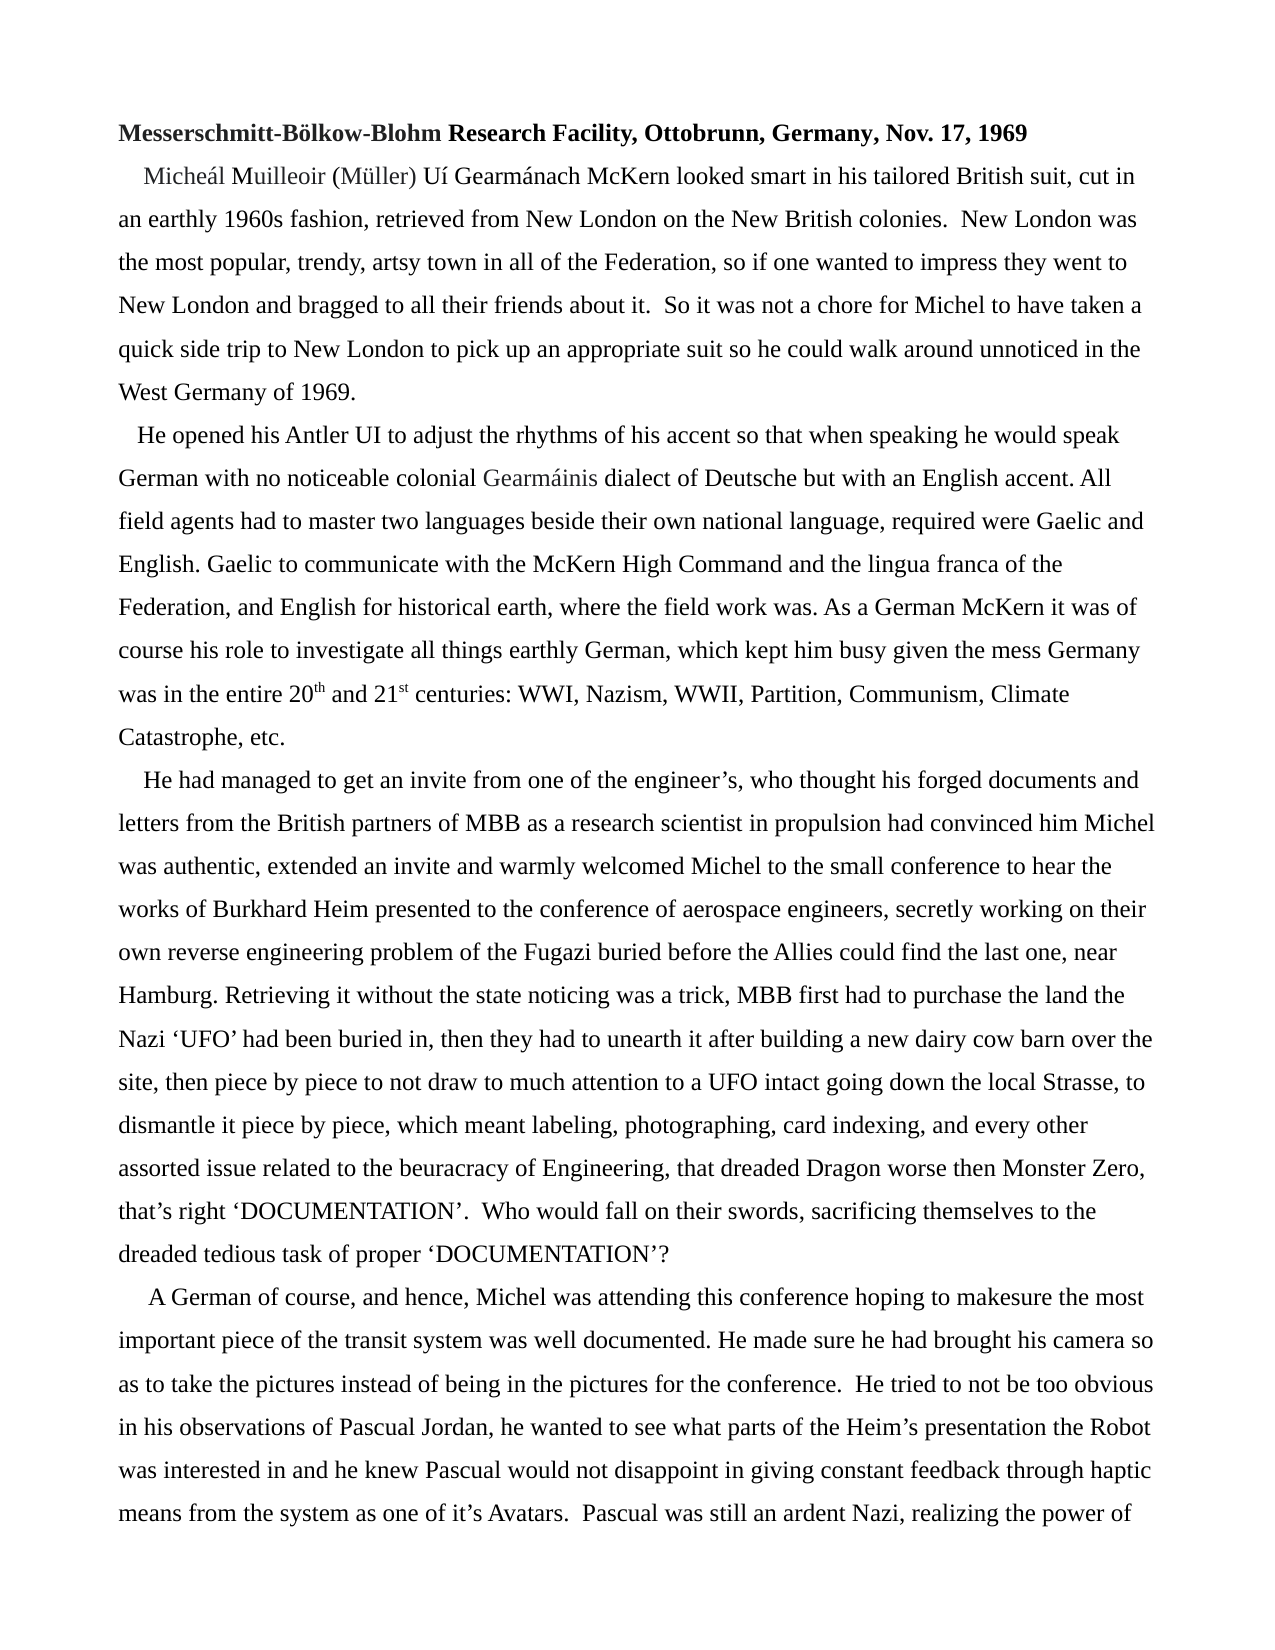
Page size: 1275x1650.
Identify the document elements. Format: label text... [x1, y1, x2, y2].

text He had managed to get an invite from one of the engineer’s, who thought his forged documents and letters from the British partners of MBB as a research scientist in propulsion had convinced him Michel was authentic, extended an invite and warmly welcomed Michel to the small conference to hear the works of Burkhard Heim presented to the conference of aerospace engineers, secretly working on their own reverse engineering problem of the Fugazi buried before the Allies could find the last one, near Hamburg. Retrieving it without the state noticing was a trick, MBB first had to purchase the land the Nazi ‘UFO’ had been buried in, then they had to unearth it after building a new dairy cow barn over the site, then piece by piece to not draw to much attention to a UFO intact going down the local Strasse, to dismantle it piece by piece, which meant labeling, photographing, card indexing, and every other assorted issue related to the beuracracy of Engineering, that dreaded Dragon worse then Monster Zero, that’s right ‘DOCUMENTATION’. Who would fall on their swords, sacrificing themselves to the dreaded tedious task of proper ‘DOCUMENTATION’? [118, 765, 1157, 1268]
text He opened his Antler UI to adjust the rhythms of his accent so that when speaking he would speak German with no noticeable colonial Gearmáinis dialect of Deutsche but with an English accent. All field agents had to master two languages beside their own national language, required were Gaelic and English. Gaelic to communicate with the McKern High Command and the lingua franca of the Federation, and English for historical earth, where the field work was. As a German McKern it was of course his role to investigate all things earthly German, which kept him busy given the mess Germany was in the entire 20th and 21st centuries: WWI, Nazism, WWII, Partition, Communism, Climate Catastrophe, etc. [118, 420, 1157, 751]
text A German of course, and hence, Michel was attending this conference hoping to makesure the most important piece of the transit system was well documented. He made sure he had brought his camera so as to take the pictures instead of being in the pictures for the conference. He tried to not be too obvious in his observations of Pascual Jordan, he wanted to see what parts of the Heim’s presentation the Robot was interested in and he knew Pascual would not disappoint in giving constant feedback through haptic means from the system as one of it’s Avatars. Pascual was still an ardent Nazi, realizing the power of [118, 1282, 1157, 1527]
text Messerschmitt-Bölkow-Blohm Research Facility, Ottobrunn, Germany, Nov. 17, 1969 [118, 118, 1157, 147]
text Micheál Muilleoir (Müller) Uí Gearmánach McKern looked smart in his tailored British suit, cut in an earthly 1960s fashion, retrieved from New London on the New British colonies. New London was the most popular, trendy, artsy town in all of the Federation, so if one wanted to impress they went to New London and bragged to all their friends about it. So it was not a chore for Michel to have taken a quick side trip to New London to pick up an appropriate suit so he could walk around unnoticed in the West Germany of 1969. [118, 161, 1157, 406]
